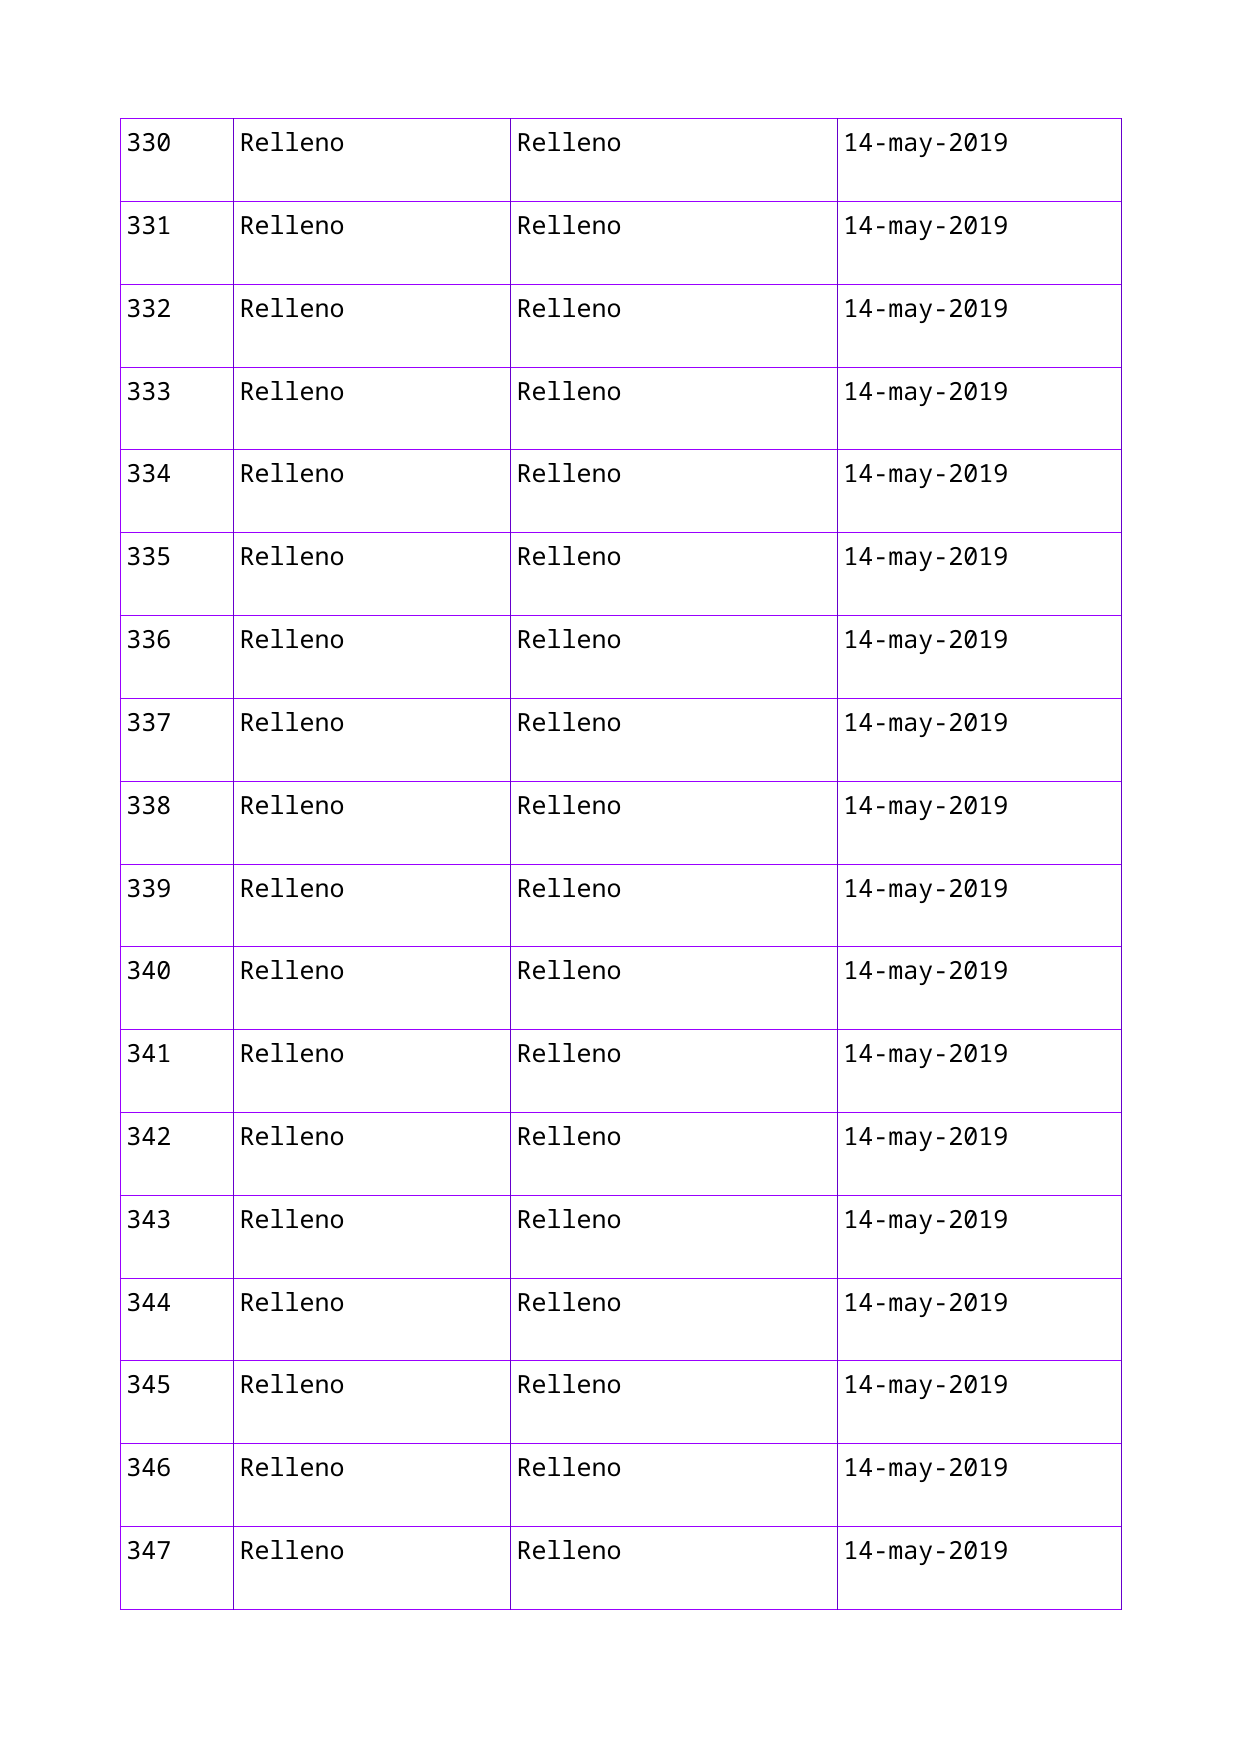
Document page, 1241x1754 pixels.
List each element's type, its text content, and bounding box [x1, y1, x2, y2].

table_cell 14-may-2019 [838, 782, 1121, 863]
table_cell Relleno [234, 865, 510, 946]
table_cell [1122, 698, 1130, 781]
table_cell Relleno [511, 865, 837, 946]
table_cell Relleno [234, 1196, 510, 1277]
table_cell 344 [121, 1279, 233, 1360]
table_cell 337 [121, 699, 233, 781]
table_cell 346 [121, 1444, 233, 1526]
table_cell Relleno [511, 699, 837, 781]
table_cell Relleno [511, 1113, 837, 1195]
table_cell 14-may-2019 [838, 699, 1121, 781]
table_cell [1122, 1195, 1130, 1277]
table_cell [1122, 946, 1130, 1029]
table_cell 14-may-2019 [838, 865, 1121, 946]
table_cell 14-may-2019 [838, 368, 1121, 449]
table_cell 330 [121, 119, 233, 201]
table_cell Relleno [511, 1444, 837, 1526]
table_cell Relleno [234, 119, 510, 201]
table_cell Relleno [234, 1279, 510, 1360]
table_cell 14-may-2019 [838, 450, 1121, 532]
table_cell 14-may-2019 [838, 616, 1121, 698]
table_cell Relleno [234, 1527, 510, 1609]
table_cell Relleno [234, 533, 510, 615]
table_cell [1122, 1278, 1130, 1360]
table_cell 331 [121, 202, 233, 284]
table_cell 14-may-2019 [838, 1527, 1121, 1609]
table_cell 342 [121, 1113, 233, 1195]
table_cell Relleno [511, 285, 837, 367]
table_cell Relleno [234, 1444, 510, 1526]
table_cell 14-may-2019 [838, 1030, 1121, 1112]
table_cell 14-may-2019 [838, 1444, 1121, 1526]
table_cell 333 [121, 368, 233, 449]
table_cell Relleno [234, 699, 510, 781]
table_cell Relleno [234, 1030, 510, 1112]
table_cell [1122, 1360, 1130, 1443]
table_cell Relleno [234, 1361, 510, 1443]
table_cell [1122, 781, 1130, 863]
table_cell Relleno [511, 1361, 837, 1443]
table_cell [1122, 118, 1130, 201]
table_cell 338 [121, 782, 233, 863]
table_cell 345 [121, 1361, 233, 1443]
table_cell 14-may-2019 [838, 285, 1121, 367]
table_cell Relleno [511, 1030, 837, 1112]
table_cell 334 [121, 450, 233, 532]
table_cell 14-may-2019 [838, 1196, 1121, 1277]
table_cell 14-may-2019 [838, 119, 1121, 201]
table_cell [1122, 864, 1130, 946]
table_cell [1122, 201, 1130, 284]
table_cell Relleno [234, 368, 510, 449]
table_cell Relleno [234, 616, 510, 698]
table_cell Relleno [234, 1113, 510, 1195]
table_cell 335 [121, 533, 233, 615]
table_cell 14-may-2019 [838, 1361, 1121, 1443]
table_cell [1122, 1526, 1130, 1609]
table_cell 14-may-2019 [838, 1113, 1121, 1195]
table_cell 14-may-2019 [838, 533, 1121, 615]
table_cell Relleno [511, 450, 837, 532]
table_cell 347 [121, 1527, 233, 1609]
table_cell [1122, 615, 1130, 698]
table_cell 14-may-2019 [838, 1279, 1121, 1360]
table_cell 14-may-2019 [838, 202, 1121, 284]
table_cell Relleno [234, 947, 510, 1029]
table_cell [1122, 284, 1130, 367]
table_cell Relleno [511, 1279, 837, 1360]
table_cell Relleno [511, 782, 837, 863]
table_cell Relleno [234, 285, 510, 367]
table_cell Relleno [234, 202, 510, 284]
table_cell Relleno [511, 1527, 837, 1609]
table_cell Relleno [511, 202, 837, 284]
table_cell [1122, 449, 1130, 532]
table_cell Relleno [234, 450, 510, 532]
table_cell 339 [121, 865, 233, 946]
table_cell 336 [121, 616, 233, 698]
table_cell Relleno [511, 119, 837, 201]
table_cell 343 [121, 1196, 233, 1277]
table_cell Relleno [511, 533, 837, 615]
table_cell Relleno [511, 1196, 837, 1277]
table_cell [1122, 532, 1130, 615]
table_cell 341 [121, 1030, 233, 1112]
table_cell 332 [121, 285, 233, 367]
table_cell Relleno [234, 782, 510, 863]
table_cell 14-may-2019 [838, 947, 1121, 1029]
table_cell Relleno [511, 616, 837, 698]
table_cell [1122, 1443, 1130, 1526]
table_cell [1122, 1029, 1130, 1112]
table_cell 340 [121, 947, 233, 1029]
table_cell [1122, 367, 1130, 449]
table_cell Relleno [511, 368, 837, 449]
table_cell [1122, 1112, 1130, 1195]
table_cell Relleno [511, 947, 837, 1029]
